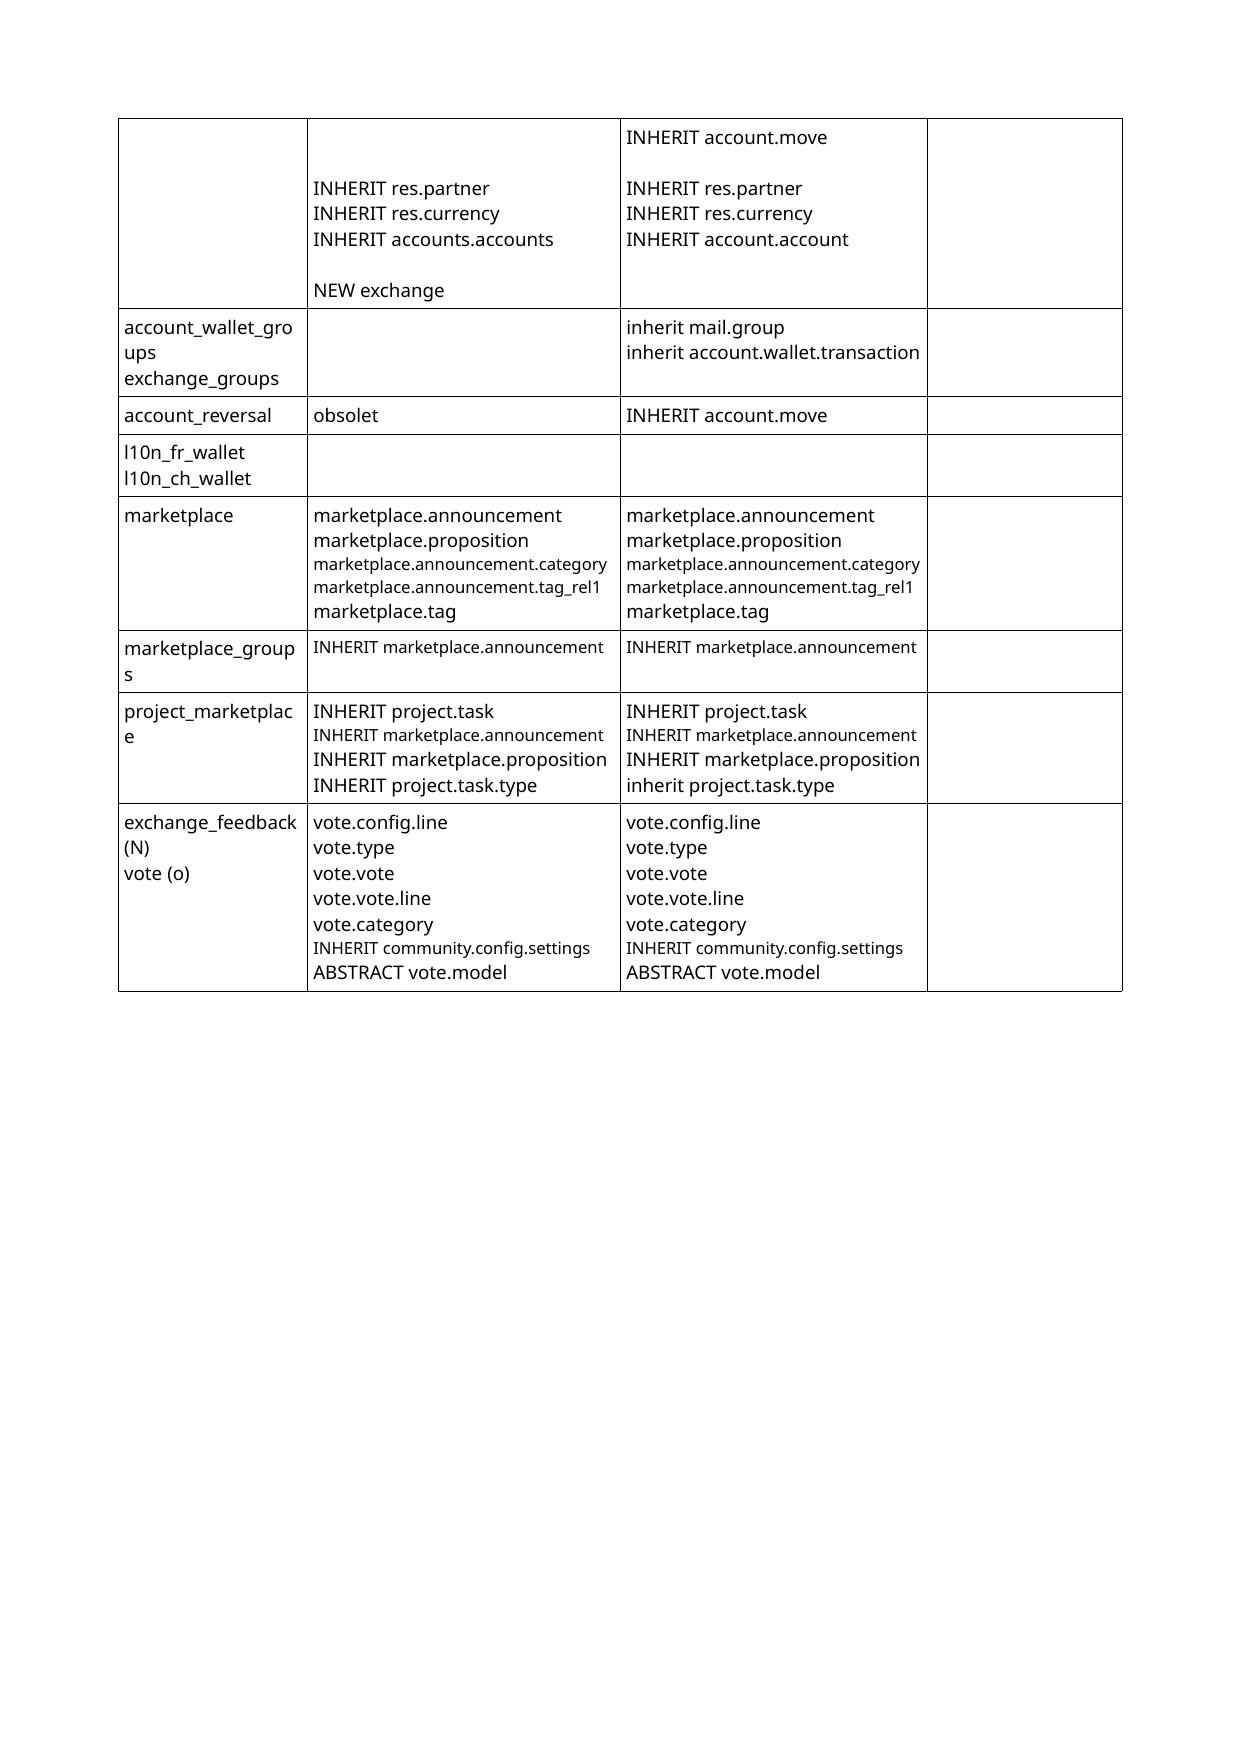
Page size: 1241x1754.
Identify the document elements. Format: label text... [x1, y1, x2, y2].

table_cell [928, 119, 1122, 308]
table_cell INHERIT project.task INHERIT marketplace.announcement INHERIT marketplace.proposition inherit project.task.type [621, 693, 927, 803]
table_cell [928, 309, 1122, 396]
table_cell [308, 309, 620, 396]
table_cell INHERIT marketplace.announcement [621, 631, 927, 692]
table_cell vote.config.line vote.type vote.vote vote.vote.line vote.category INHERIT community.config.settings ABSTRACT vote.model [621, 804, 927, 991]
table_cell l10n_fr_wallet l10n_ch_wallet [119, 435, 307, 496]
table_cell marketplace_groups [119, 631, 307, 692]
table_cell marketplace [119, 497, 307, 630]
table_cell [119, 119, 307, 308]
table_cell marketplace.announcement marketplace.proposition marketplace.announcement.category marketplace.announcement.tag_rel1 marketplace.tag [621, 497, 927, 630]
table_cell project_marketplace [119, 693, 307, 803]
table_cell INHERIT project.task INHERIT marketplace.announcement INHERIT marketplace.proposition INHERIT project.task.type [308, 693, 620, 803]
table_cell [928, 497, 1122, 630]
table_cell [928, 397, 1122, 433]
table_cell account_reversal [119, 397, 307, 433]
table_cell obsolet [308, 397, 620, 433]
table_cell INHERIT account.move INHERIT res.partner INHERIT res.currency INHERIT account.account [621, 119, 927, 308]
table_cell [928, 804, 1122, 991]
table_cell INHERIT res.partner INHERIT res.currency INHERIT accounts.accounts NEW exchange [308, 119, 620, 308]
table_cell account_wallet_groups exchange_groups [119, 309, 307, 396]
table_cell INHERIT marketplace.announcement [308, 631, 620, 692]
table_cell inherit mail.group inherit account.wallet.transaction [621, 309, 927, 396]
table_cell [621, 435, 927, 496]
table_cell exchange_feedback (N) vote (o) [119, 804, 307, 991]
table_cell [928, 435, 1122, 496]
table_cell [928, 631, 1122, 692]
table_cell marketplace.announcement marketplace.proposition marketplace.announcement.category marketplace.announcement.tag_rel1 marketplace.tag [308, 497, 620, 630]
table_cell vote.config.line vote.type vote.vote vote.vote.line vote.category INHERIT community.config.settings ABSTRACT vote.model [308, 804, 620, 991]
table_cell [308, 435, 620, 496]
table_cell [928, 693, 1122, 803]
table_cell INHERIT account.move [621, 397, 927, 433]
